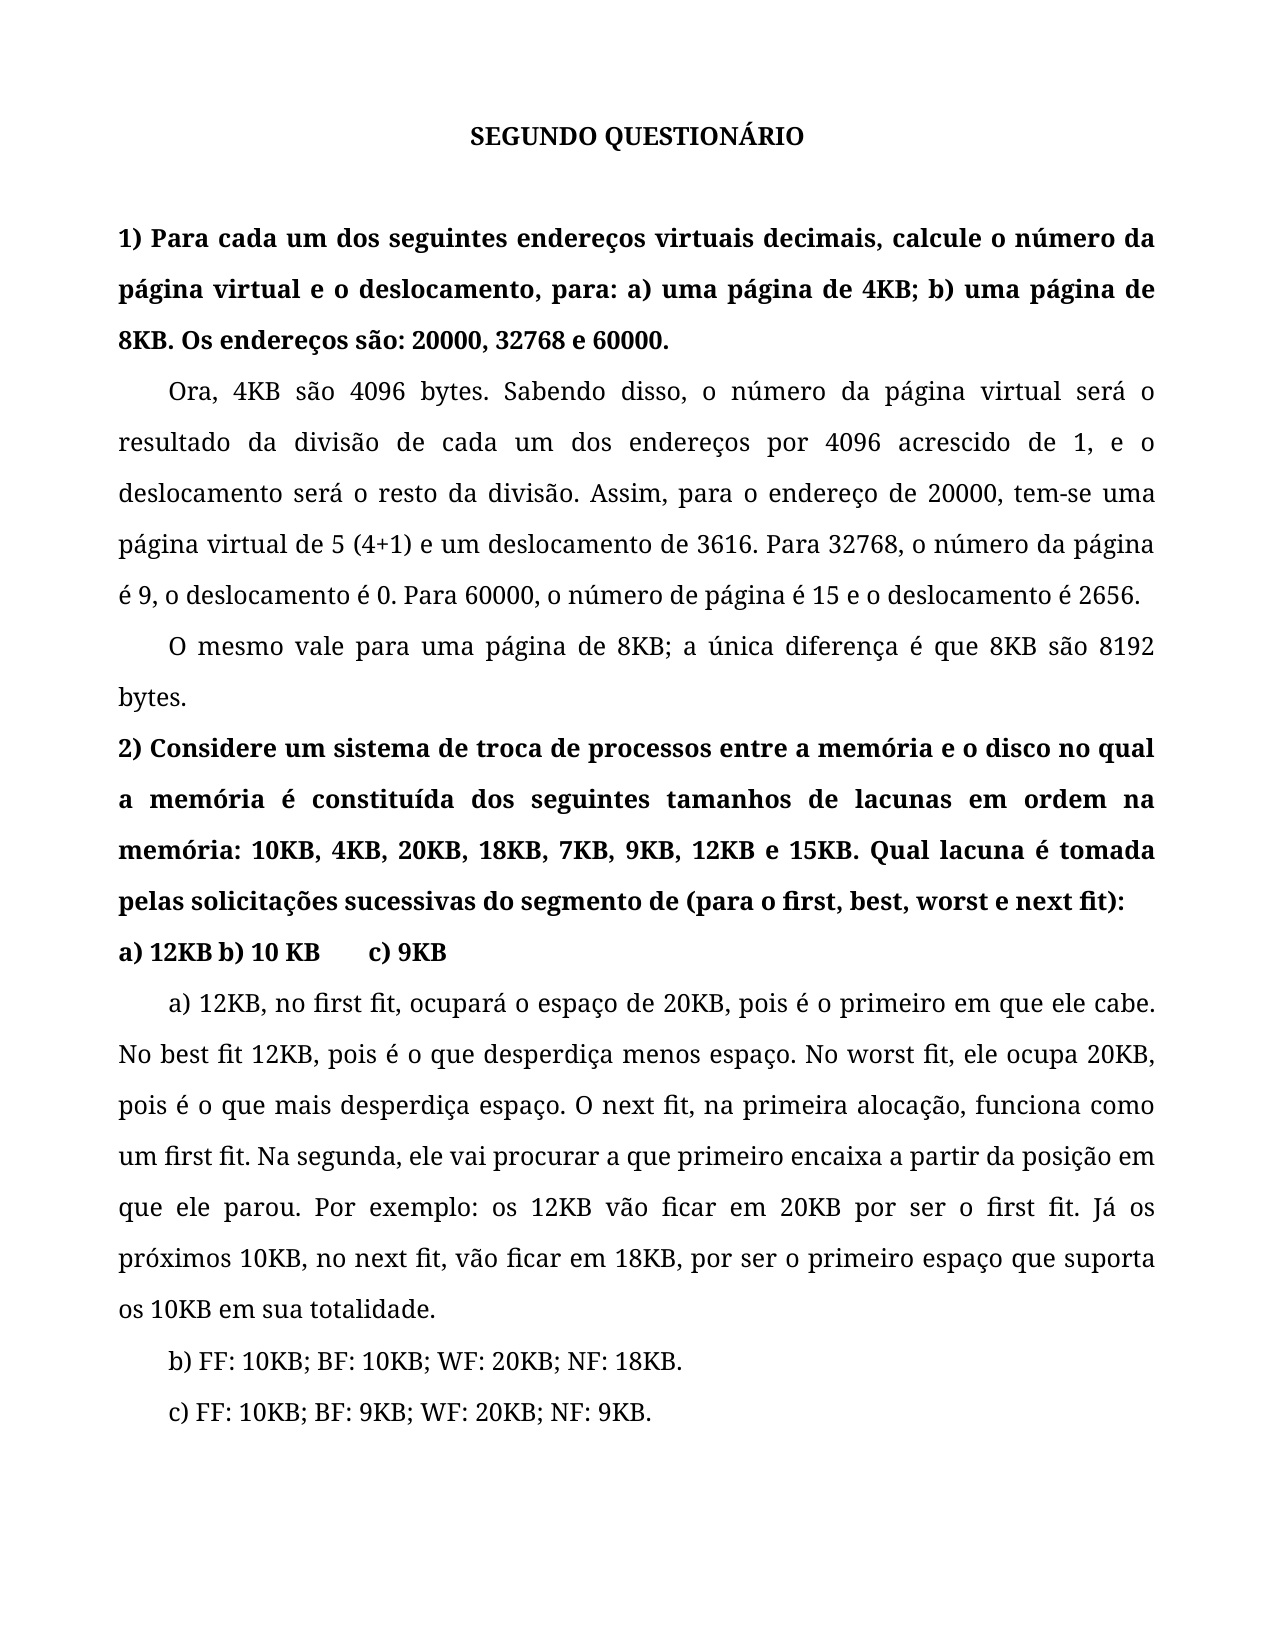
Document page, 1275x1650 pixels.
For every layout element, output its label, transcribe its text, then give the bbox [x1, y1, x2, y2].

text a) 12KB b) 10 KB c) 9KB [118, 935, 1157, 969]
text b) FF: 10KB; BF: 10KB; WF: 20KB; NF: 18KB. [118, 1343, 1157, 1377]
text 1) Para cada um dos seguintes endereços virtuais decimais, calcule o número da página virtual e o deslocamento, para: a) uma página de 4KB; b) uma página de 8KB. Os endereços são: 20000, 32768 e 60000. [118, 220, 1157, 356]
text Ora, 4KB são 4096 bytes. Sabendo disso, o número da página virtual será o resultado da divisão de cada um dos endereços por 4096 acrescido de 1, e o deslocamento será o resto da divisão. Assim, para o endereço de 20000, tem-se uma página virtual de 5 (4+1) e um deslocamento de 3616. Para 32768, o número da página é 9, o deslocamento é 0. Para 60000, o número de página é 15 e o deslocamento é 2656. [118, 373, 1157, 612]
text SEGUNDO QUESTIONÁRIO [118, 118, 1157, 152]
text a) 12KB, no first fit, ocupará o espaço de 20KB, pois é o primeiro em que ele cabe. No best fit 12KB, pois é o que desperdiça menos espaço. No worst fit, ele ocupa 20KB, pois é o que mais desperdiça espaço. O next fit, na primeira alocação, funciona como um first fit. Na segunda, ele vai procurar a que primeiro encaixa a partir da posição em que ele parou. Por exemplo: os 12KB vão ficar em 20KB por ser o first fit. Já os próximos 10KB, no next fit, vão ficar em 18KB, por ser o primeiro espaço que suporta os 10KB em sua totalidade. [118, 986, 1157, 1326]
text 2) Considere um sistema de troca de processos entre a memória e o disco no qual a memória é constituída dos seguintes tamanhos de lacunas em ordem na memória: 10KB, 4KB, 20KB, 18KB, 7KB, 9KB, 12KB e 15KB. Qual lacuna é tomada pelas solicitações sucessivas do segmento de (para o first, best, worst e next fit): [118, 731, 1157, 918]
text c) FF: 10KB; BF: 9KB; WF: 20KB; NF: 9KB. [118, 1394, 1157, 1428]
text O mesmo vale para uma página de 8KB; a única diferença é que 8KB são 8192 bytes. [118, 628, 1157, 714]
